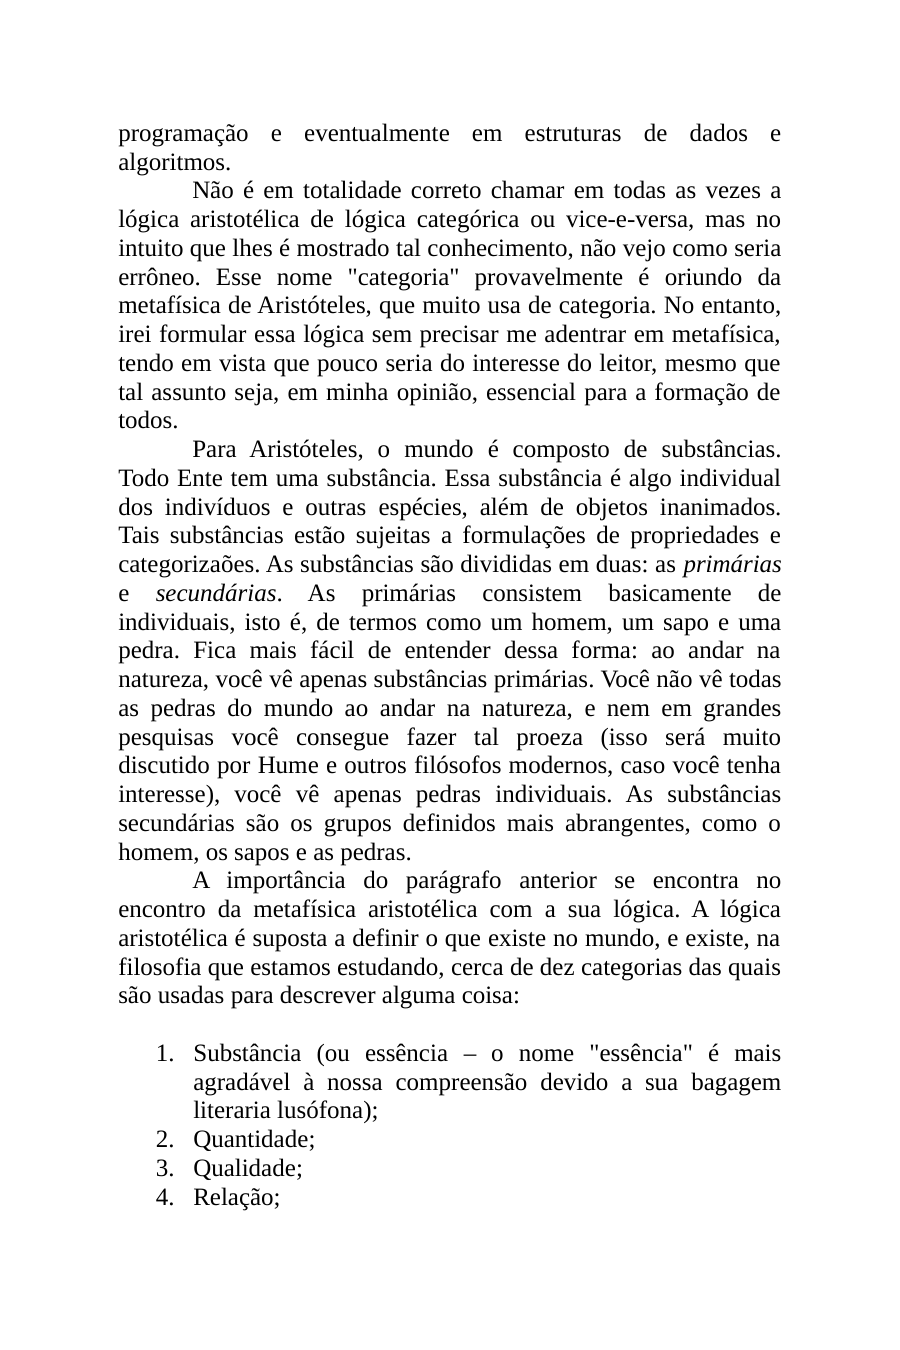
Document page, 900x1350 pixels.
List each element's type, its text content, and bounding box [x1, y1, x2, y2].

list Quantidade; [156, 1124, 782, 1153]
text A importância do parágrafo anterior se encontra no encontro da metafísica aristotélica com a sua lógica. A lógica aristotélica é suposta a definir o que existe no mundo, e existe, na filosofia que estamos estudando, cerca de dez categorias das quais são usadas para descrever alguma coisa: [118, 866, 782, 1009]
list Substância (ou essência – o nome "essência" é mais agradável à nossa compreensão devido a sua bagagem literaria lusófona); [156, 1038, 782, 1124]
text Não é em totalidade correto chamar em todas as vezes a lógica aristotélica de lógica categórica ou vice-e-versa, mas no intuito que lhes é mostrado tal conhecimento, não vejo como seria errôneo. Esse nome "categoria" provavelmente é oriundo da metafísica de Aristóteles, que muito usa de categoria. No entanto, irei formular essa lógica sem precisar me adentrar em metafísica, tendo em vista que pouco seria do interesse do leitor, mesmo que tal assunto seja, em minha opinião, essencial para a formação de todos. [118, 176, 782, 434]
text programação e eventualmente em estruturas de dados e algoritmos. [118, 118, 782, 176]
list Qualidade; [156, 1153, 782, 1182]
text Para Aristóteles, o mundo é composto de substâncias. Todo Ente tem uma substância. Essa substância é algo individual dos indivíduos e outras espécies, além de objetos inanimados. Tais substâncias estão sujeitas a formulações de propriedades e categorizaões. As substâncias são divididas em duas: as primárias e secundárias. As primárias consistem basicamente de individuais, isto é, de termos como um homem, um sapo e uma pedra. Fica mais fácil de entender dessa forma: ao andar na natureza, você vê apenas substâncias primárias. Você não vê todas as pedras do mundo ao andar na natureza, e nem em grandes pesquisas você consegue fazer tal proeza (isso será muito discutido por Hume e outros filósofos modernos, caso você tenha interesse), você vê apenas pedras individuais. As substâncias secundárias são os grupos definidos mais abrangentes, como o homem, os sapos e as pedras. [118, 434, 782, 866]
list Relação; [156, 1182, 782, 1211]
